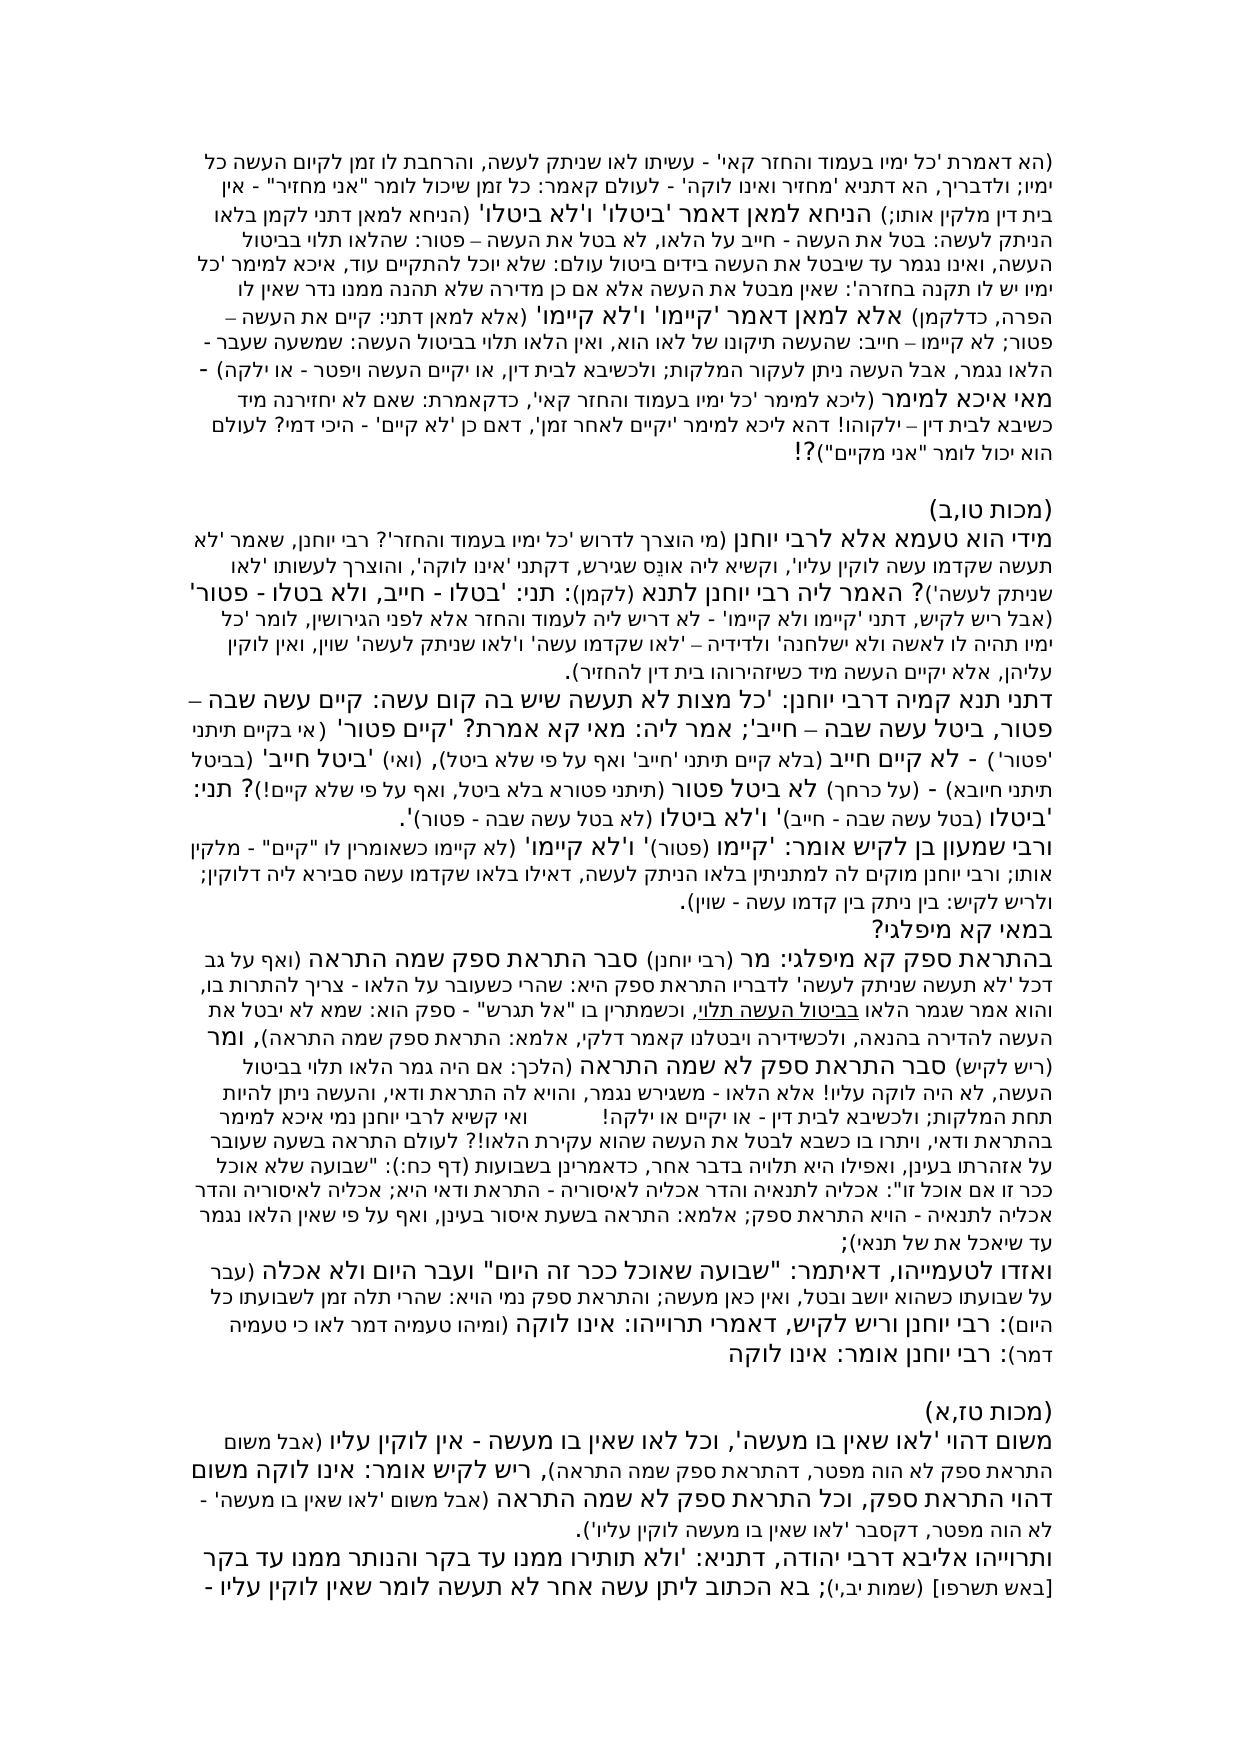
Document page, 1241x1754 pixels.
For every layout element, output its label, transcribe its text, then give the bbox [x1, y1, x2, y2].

text ותרוייהו אליבא דרבי יהודה, דתניא: 'ולא תותירו ממנו עד בקר והנותר ממנו עד בקר [באש תשרפו] (שמות יב,י); בא הכתוב ליתן עשה אחר לא תעשה לומר שאין לוקין עליו [187, 1543, 1053, 1601]
text (מכות טו,ב) [187, 495, 1053, 524]
text (מכות טז,א) [187, 1397, 1053, 1426]
text בהתראת ספק קא מיפלגי: מר (רבי יוחנן) סבר התראת ספק שמה התראה (ואף על גב דכל 'לא תעשה שניתק לעשה' לדבריו התראת ספק היא: שהרי כשעובר על הלאו - צריך להתרות בו, והוא אמר שגמר הלאו בביטול העשה תלוי, וכשמתרין בו "אל תגרש" - ספק הוא: שמא לא יבטל את העשה להדירה בהנאה, ולכשידירה ויבטלנו קאמר דלקי, אלמא: התראת ספק שמה התראה), ומר (ריש לקיש) סבר התראת ספק לא שמה התראה (הלכך: אם היה גמר הלאו תלוי בביטול העשה, לא היה לוקה עליו! אלא הלאו - משגירש נגמר, והויא לה התראת ודאי, והעשה ניתן להיות תחת המלקות; ולכשיבא לבית דין - או יקיים או ילקה! ואי קשיא לרבי יוחנן נמי איכא למימר בהתראת ודאי, ויתרו בו כשבא לבטל את העשה שהוא עקירת הלאו!? לעולם התראה בשעה שעובר על אזהרתו בעינן, ואפילו היא תלויה בדבר אחר, כדאמרינן בשבועות (דף כח:): "שבועה שלא אוכל ככר זו אם אוכל זו": אכליה לתנאיה והדר אכליה לאיסוריה - התראת ודאי היא; אכליה לאיסוריה והדר אכליה לתנאיה - הויא התראת ספק; אלמא: התראה בשעת איסור בעינן, ואף על פי שאין הלאו נגמר עד שיאכל את של תנאי); [187, 944, 1053, 1256]
text משום דהוי 'לאו שאין בו מעשה', וכל לאו שאין בו מעשה - אין לוקין עליו (אבל משום התראת ספק לא הוה מפטר, דהתראת ספק שמה התראה), ריש לקיש אומר: אינו לוקה משום דהוי התראת ספק, וכל התראת ספק לא שמה התראה (אבל משום 'לאו שאין בו מעשה' - לא הוה מפטר, דקסבר 'לאו שאין בו מעשה לוקין עליו'). [187, 1426, 1053, 1543]
text ורבי שמעון בן לקיש אומר: 'קיימו (פטור)' ו'לא קיימו' (לא קיימו כשאומרין לו "קיים" - מלקין אותו; ורבי יוחנן מוקים לה למתניתין בלאו הניתק לעשה, דאילו בלאו שקדמו עשה סבירא ליה דלוקין; ולריש לקיש: בין ניתק בין קדמו עשה - שוין). [187, 832, 1053, 915]
text במאי קא מיפלגי? [187, 915, 1053, 944]
text דתני תנא קמיה דרבי יוחנן: 'כל מצות לא תעשה שיש בה קום עשה: קיים עשה שבה – פטור, ביטל עשה שבה – חייב'; אמר ליה: מאי קא אמרת? 'קיים פטור' (אי בקיים תיתני 'פטור') - לא קיים חייב (בלא קיים תיתני 'חייב' ואף על פי שלא ביטל), (ואי) 'ביטל חייב' (בביטל תיתני חיובא) - (על כרחך) לא ביטל פטור (תיתני פטורא בלא ביטל, ואף על פי שלא קיים!)? תני: 'ביטלו (בטל עשה שבה - חייב)' ו'לא ביטלו (לא בטל עשה שבה - פטור)'. [187, 685, 1053, 832]
text ואזדו לטעמייהו, דאיתמר: "שבועה שאוכל ככר זה היום" ועבר היום ולא אכלה (עבר על שבועתו כשהוא יושב ובטל, ואין כאן מעשה; והתראת ספק נמי הויא: שהרי תלה זמן לשבועתו כל היום): רבי יוחנן וריש לקיש, דאמרי תרוייהו: אינו לוקה (ומיהו טעמיה דמר לאו כי טעמיה דמר): רבי יוחנן אומר: אינו לוקה [187, 1256, 1053, 1368]
text (הא דאמרת 'כל ימיו בעמוד והחזר קאי' - עשיתו לאו שניתק לעשה, והרחבת לו זמן לקיום העשה כל ימיו; ולדבריך, הא דתניא 'מחזיר ואינו לוקה' - לעולם קאמר: כל זמן שיכול לומר "אני מחזיר" - אין בית דין מלקין אותו;) הניחא למאן דאמר 'ביטלו' ו'לא ביטלו' (הניחא למאן דתני לקמן בלאו הניתק לעשה: בטל את העשה - חייב על הלאו, לא בטל את העשה – פטור: שהלאו תלוי בביטול העשה, ואינו נגמר עד שיבטל את העשה בידים ביטול עולם: שלא יוכל להתקיים עוד, איכא למימר 'כל ימיו יש לו תקנה בחזרה': שאין מבטל את העשה אלא אם כן מדירה שלא תהנה ממנו נדר שאין לו הפרה, כדלקמן) אלא למאן דאמר 'קיימו' ו'לא קיימו' (אלא למאן דתני: קיים את העשה – פטור; לא קיימו – חייב: שהעשה תיקונו של לאו הוא, ואין הלאו תלוי בביטול העשה: שמשעה שעבר - הלאו נגמר, אבל העשה ניתן לעקור המלקות; ולכשיבא לבית דין, או יקיים העשה ויפטר - או ילקה) - מאי איכא למימר (ליכא למימר 'כל ימיו בעמוד והחזר קאי', כדקאמרת: שאם לא יחזירנה מיד כשיבא לבית דין – ילקוהו! דהא ליכא למימר 'יקיים לאחר זמן', דאם כן 'לא קיים' - היכי דמי? לעולם הוא יכול לומר "אני מקיים")?! [187, 150, 1053, 467]
text מידי הוא טעמא אלא לרבי יוחנן (מי הוצרך לדרוש 'כל ימיו בעמוד והחזר'? רבי יוחנן, שאמר 'לא תעשה שקדמו עשה לוקין עליו', וקשיא ליה אונֵס שגירש, דקתני 'אינו לוקה', והוצרך לעשותו 'לאו שניתק לעשה')? האמר ליה רבי יוחנן לתנא (לקמן): תני: 'בטלו - חייב, ולא בטלו - פטור' (אבל ריש לקיש, דתני 'קיימו ולא קיימו' - לא דריש ליה לעמוד והחזר אלא לפני הגירושין, לומר 'כל ימיו תהיה לו לאשה ולא ישלחנה' ולדידיה – 'לאו שקדמו עשה' ו'לאו שניתק לעשה' שוין, ואין לוקין עליהן, אלא יקיים העשה מיד כשיזהירוהו בית דין להחזיר). [187, 524, 1053, 685]
